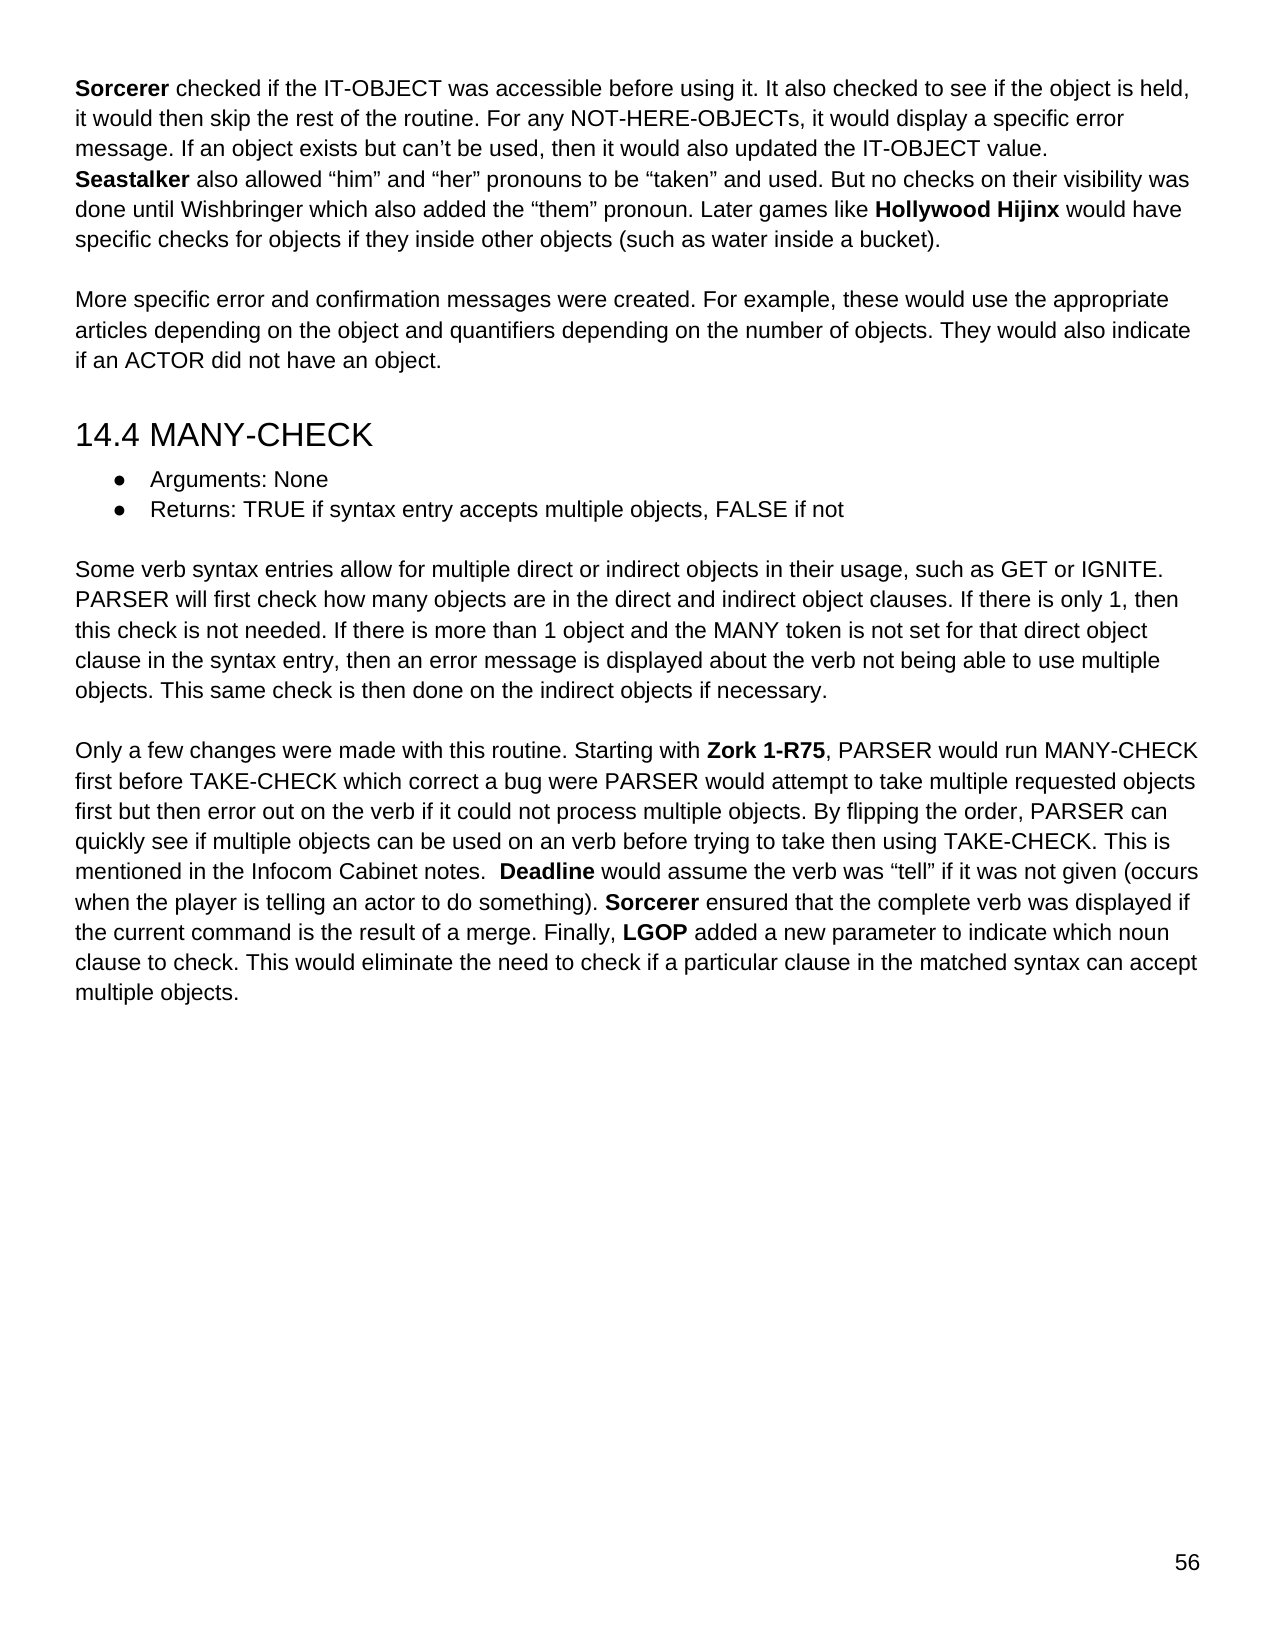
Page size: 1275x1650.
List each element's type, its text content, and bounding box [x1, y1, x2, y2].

text Only a few changes were made with this routine. Starting with Zork 1-R75, PARSER would run MANY-CHECK first before TAKE-CHECK which correct a bug were PARSER would attempt to take multiple requested objects first but then error out on the verb if it could not process multiple objects. By flipping the order, PARSER can quickly see if multiple objects can be used on an verb before trying to take then using TAKE-CHECK. This is mentioned in the Infocom Cabinet notes. Deadline would assume the verb was “tell” if it was not given (occurs when the player is telling an actor to do something). Sorcerer ensured that the complete verb was displayed if the current command is the result of a merge. Finally, LGOP added a new parameter to indicate which noun clause to check. This would eliminate the need to check if a particular clause in the matched syntax can accept multiple objects. [75, 737, 1200, 1005]
list Returns: TRUE if syntax entry accepts multiple objects, FALSE if not [112, 496, 1200, 522]
text More specific error and confirmation messages were created. For example, these would use the appropriate articles depending on the object and quantifiers depending on the number of objects. They would also indicate if an ACTOR did not have an object. [75, 286, 1200, 373]
text Sorcerer checked if the IT-OBJECT was accessible before using it. It also checked to see if the object is held, it would then skip the rest of the routine. For any NOT-HERE-OBJECTs, it would display a specific error message. If an object exists but can’t be used, then it would also updated the IT-OBJECT value. [75, 75, 1200, 162]
list Arguments: None [112, 466, 1200, 492]
text Some verb syntax entries allow for multiple direct or indirect objects in their usage, such as GET or IGNITE. PARSER will first check how many objects are in the direct and indirect object clauses. If there is only 1, then this check is not needed. If there is more than 1 object and the MANY token is not set for that direct object clause in the syntax entry, then an error message is displayed about the verb not being able to use multiple objects. This same check is then done on the indirect objects if necessary. [75, 556, 1200, 703]
subtitle 14.4 MANY-CHECK [75, 414, 1200, 453]
text Seastalker also allowed “him” and “her” pronouns to be “taken” and used. But no checks on their visibility was done until Wishbringer which also added the “them” pronoun. Later games like Hollywood Hijinx would have specific checks for objects if they inside other objects (such as water inside a bucket). [75, 166, 1200, 252]
